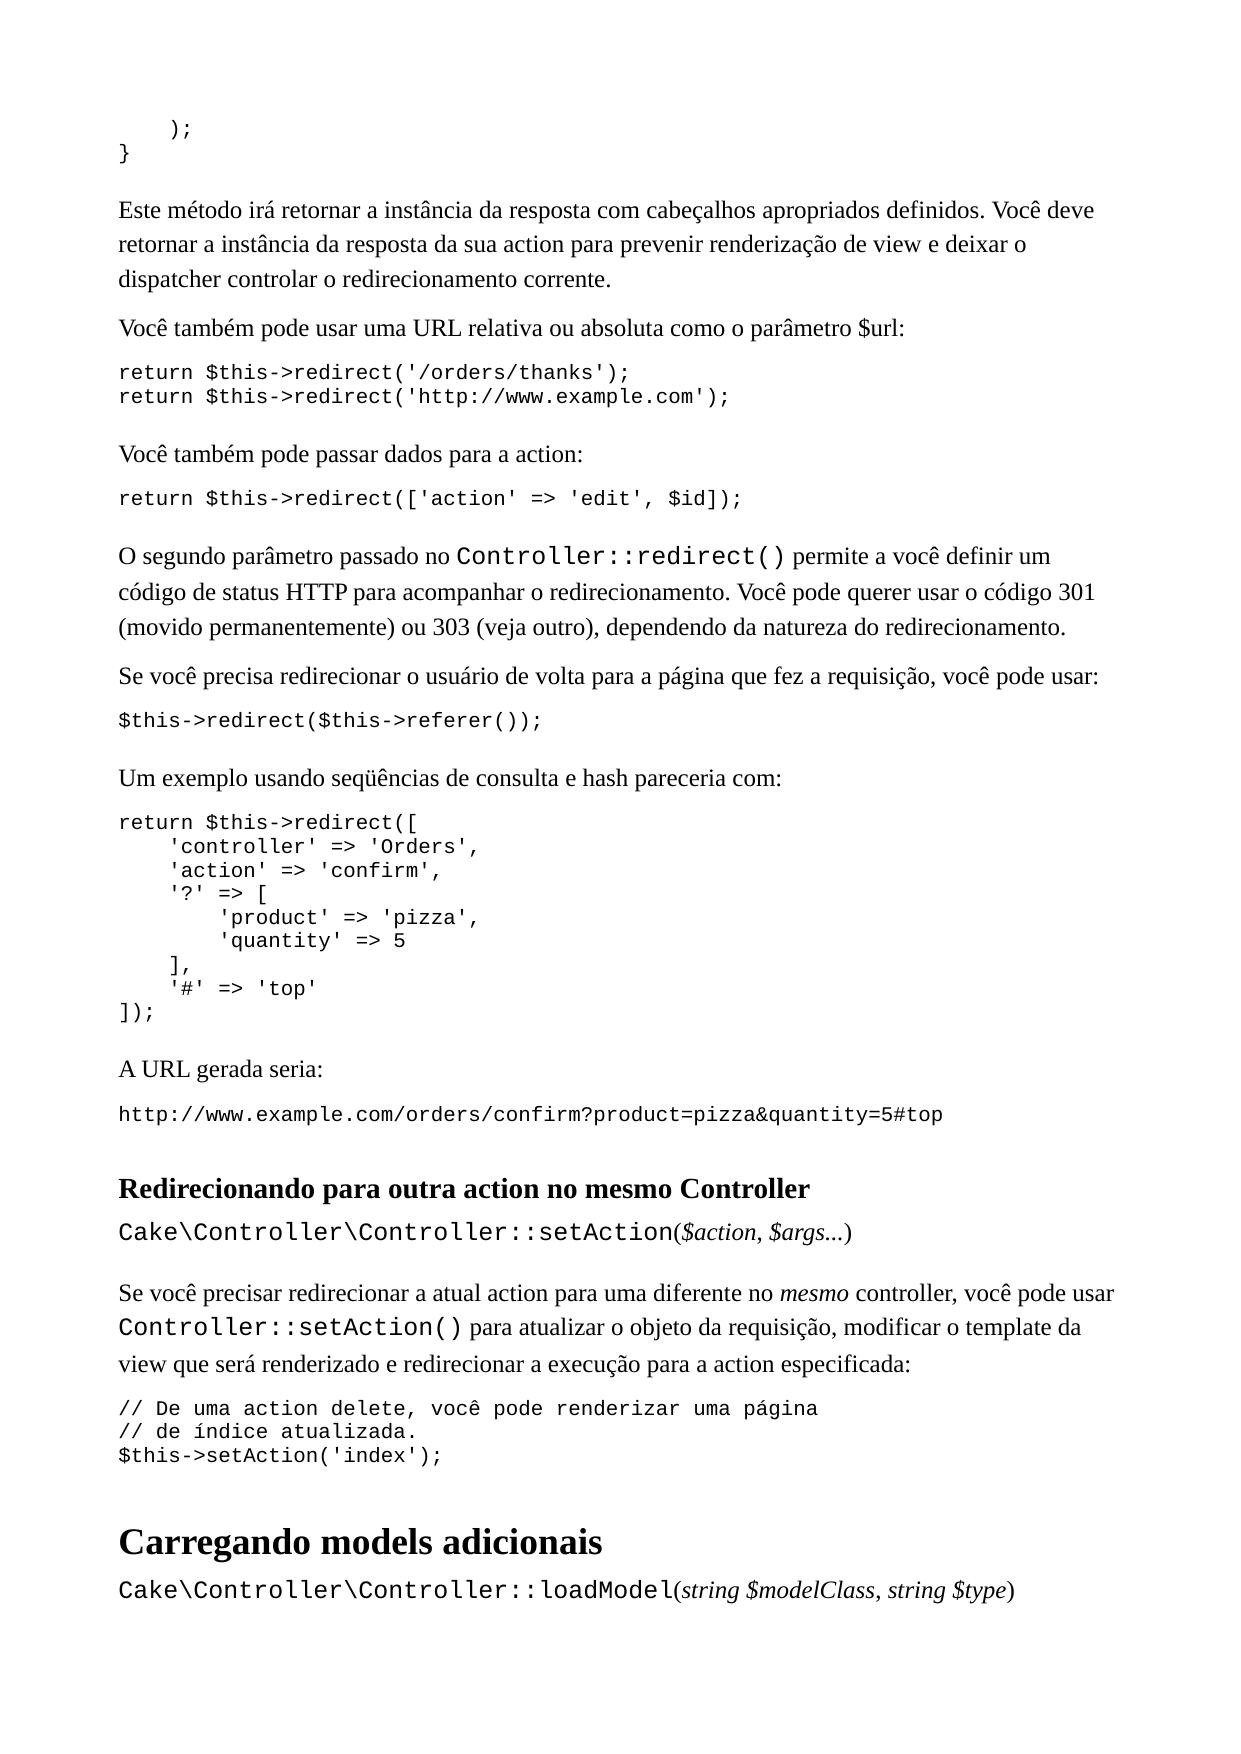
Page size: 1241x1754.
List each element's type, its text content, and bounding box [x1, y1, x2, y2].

text $this->redirect($this->referer()); [118, 710, 1122, 734]
text // De uma action delete, você pode renderizar uma página [118, 1398, 1122, 1421]
text http://www.example.com/orders/confirm?product=pizza&quantity=5#top [118, 1104, 1122, 1127]
text O segundo parâmetro passado no Controller::redirect() permite a você definir um código de status HTTP para acompanhar o redirecionamento. Você pode querer usar o código 301 (movido permanentemente) ou 303 (veja outro), dependendo da natureza do redirecionamento. [118, 541, 1122, 641]
text ], [118, 954, 1122, 978]
subtitle Cake\Controller\Controller::setAction($action, $args...) [118, 1217, 1122, 1248]
text return $this->redirect(['action' => 'edit', $id]); [118, 488, 1122, 511]
text 'action' => 'confirm', [118, 859, 1122, 883]
text 'product' => 'pizza', [118, 907, 1122, 931]
text $this->setAction('index'); [118, 1445, 1122, 1469]
text '#' => 'top' [118, 978, 1122, 1001]
text Você também pode passar dados para a action: [118, 439, 1122, 467]
text '?' => [ [118, 883, 1122, 907]
text ); [118, 118, 1122, 142]
subtitle Carregando models adicionais [118, 1519, 1122, 1562]
text 'controller' => 'Orders', [118, 836, 1122, 859]
text ]); [118, 1001, 1122, 1025]
text return $this->redirect('http://www.example.com'); [118, 386, 1122, 409]
text return $this->redirect('/orders/thanks'); [118, 362, 1122, 386]
text Este método irá retornar a instância da resposta com cabeçalhos apropriados definidos. Você deve retornar a instância da resposta da sua action para prevenir renderização de view e deixar o dispatcher controlar o redirecionamento corrente. [118, 195, 1122, 293]
text Se você precisa redirecionar o usuário de volta para a página que fez a requisição, você pode usar: [118, 661, 1122, 690]
text 'quantity' => 5 [118, 931, 1122, 954]
text // de índice atualizada. [118, 1421, 1122, 1445]
text Um exemplo usando seqüências de consulta e hash pareceria com: [118, 763, 1122, 792]
text Você também pode usar uma URL relativa ou absoluta como o parâmetro $url: [118, 313, 1122, 342]
text A URL gerada seria: [118, 1054, 1122, 1083]
text Se você precisar redirecionar a atual action para uma diferente no mesmo controller, você pode usar Controller::setAction() para atualizar o objeto da requisição, modificar o template da view que será renderizado e redirecionar a execução para a action especificada: [118, 1278, 1122, 1377]
text } [118, 142, 1122, 165]
subtitle Cake\Controller\Controller::loadModel(string $modelClass, string $type) [118, 1575, 1122, 1606]
subtitle Redirecionando para outra action no mesmo Controller [118, 1171, 1122, 1205]
text return $this->redirect([ [118, 812, 1122, 836]
